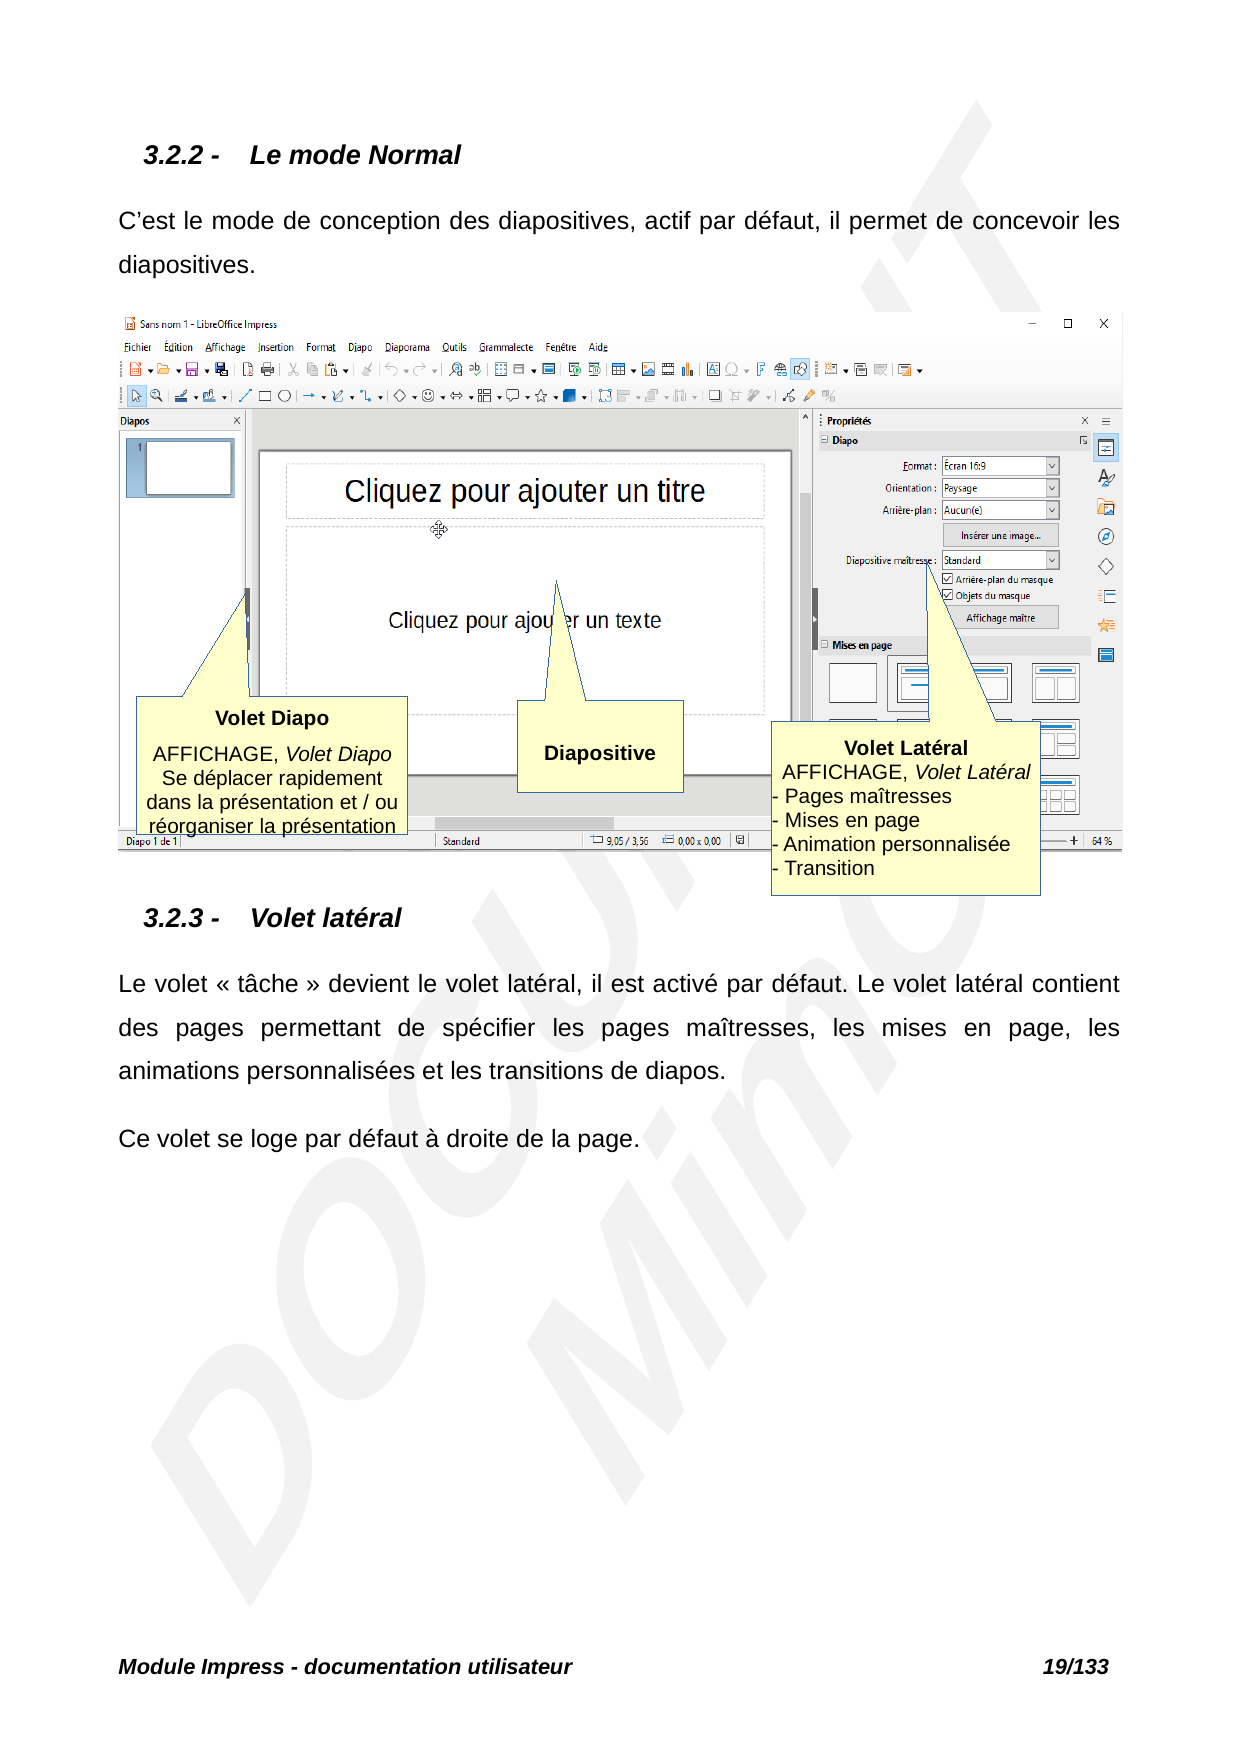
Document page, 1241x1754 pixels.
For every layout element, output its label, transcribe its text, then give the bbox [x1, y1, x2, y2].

text C’est le mode de conception des diapositives, actif par défaut, il permet de concevoir les diapositives. [118, 206, 1122, 279]
text Le volet « tâche » devient le volet latéral, il est activé par défaut. Le volet latéral contient des pages permettant de spécifier les pages maîtresses, les mises en page, les animations personnalisées et les transitions de diapos. [118, 969, 1122, 1085]
subtitle Le mode Normal [143, 139, 1122, 170]
text Ce volet se loge par défaut à droite de la page. [118, 1123, 1122, 1152]
picture [118, 312, 1123, 852]
subtitle Volet latéral [143, 902, 1122, 933]
